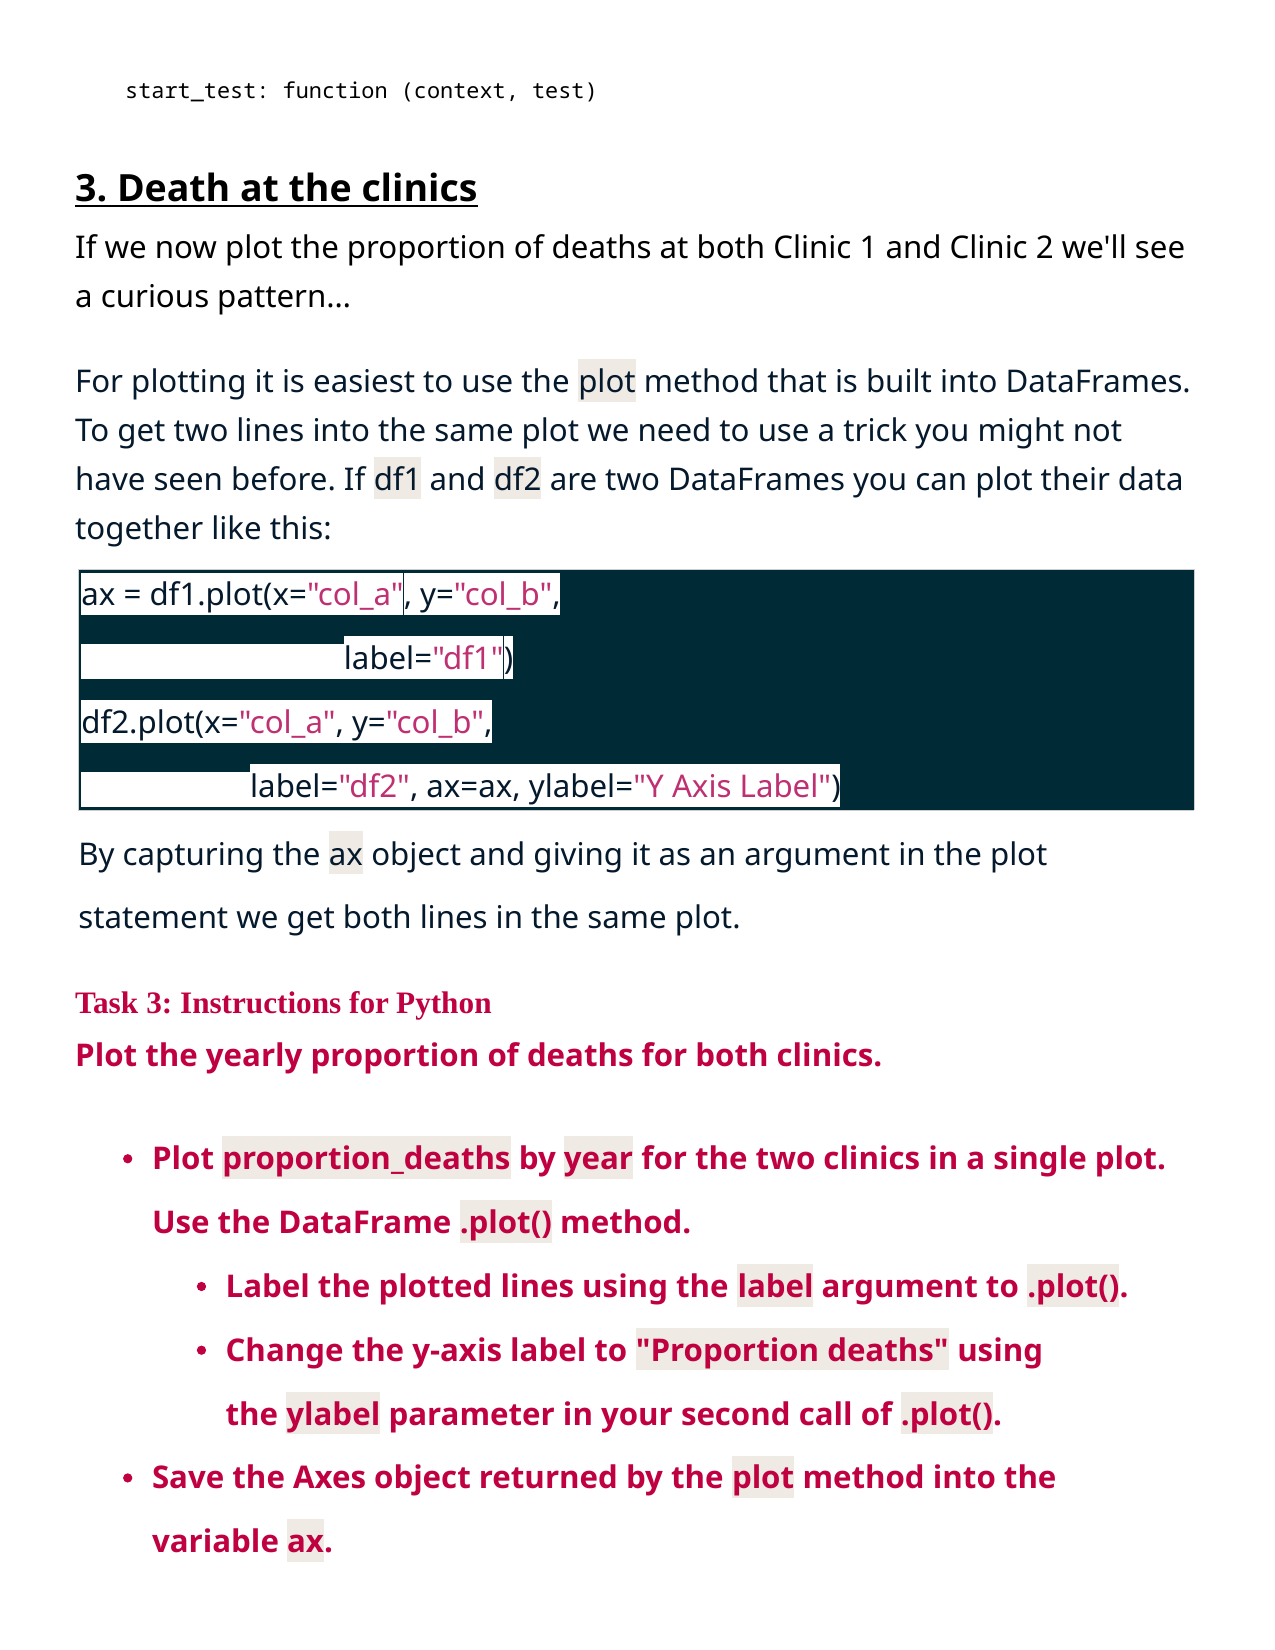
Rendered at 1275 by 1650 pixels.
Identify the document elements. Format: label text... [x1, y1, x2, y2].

text start_test: function (context, test) [75, 75, 1200, 105]
list Change the y-axis label to "Proportion deaths" using the ylabel parameter in your second call of .plot(). [196, 1328, 1194, 1434]
text label="df1") [79, 633, 1194, 679]
subtitle Task 3: Instructions for Python [75, 984, 1200, 1020]
subtitle 3. Death at the clinics [75, 162, 1200, 213]
list Save the Axes object returned by the plot method into the variable ax. [122, 1456, 1194, 1562]
text If we now plot the proportion of deaths at both Clinic 1 and Clinic 2 we'll see a curious pattern… [75, 225, 1200, 317]
text label="df2", ax=ax, ylabel="Y Axis Label") [79, 761, 1194, 810]
text df2.plot(x="col_a", y="col_b", [79, 697, 1194, 743]
text For plotting it is easiest to use the plot method that is built into DataFrames. To get two lines into the same plot we need to use a trick you might not have seen before. If df1 and df2 are two DataFrames you can plot their data together like this: [75, 359, 1200, 548]
text By capturing the ax object and giving it as an argument in the plot statement we get both lines in the same plot. [78, 831, 1194, 938]
list Label the plotted lines using the label argument to .plot(). [196, 1264, 1194, 1307]
list Plot proportion_deaths by year for the two clinics in a single plot. Use the DataFrame .plot() method. [122, 1136, 1194, 1243]
text Plot the yearly proportion of deaths for both clinics. [75, 1033, 1200, 1075]
text ax = df1.plot(x="col_a", y="col_b", [79, 570, 1194, 615]
